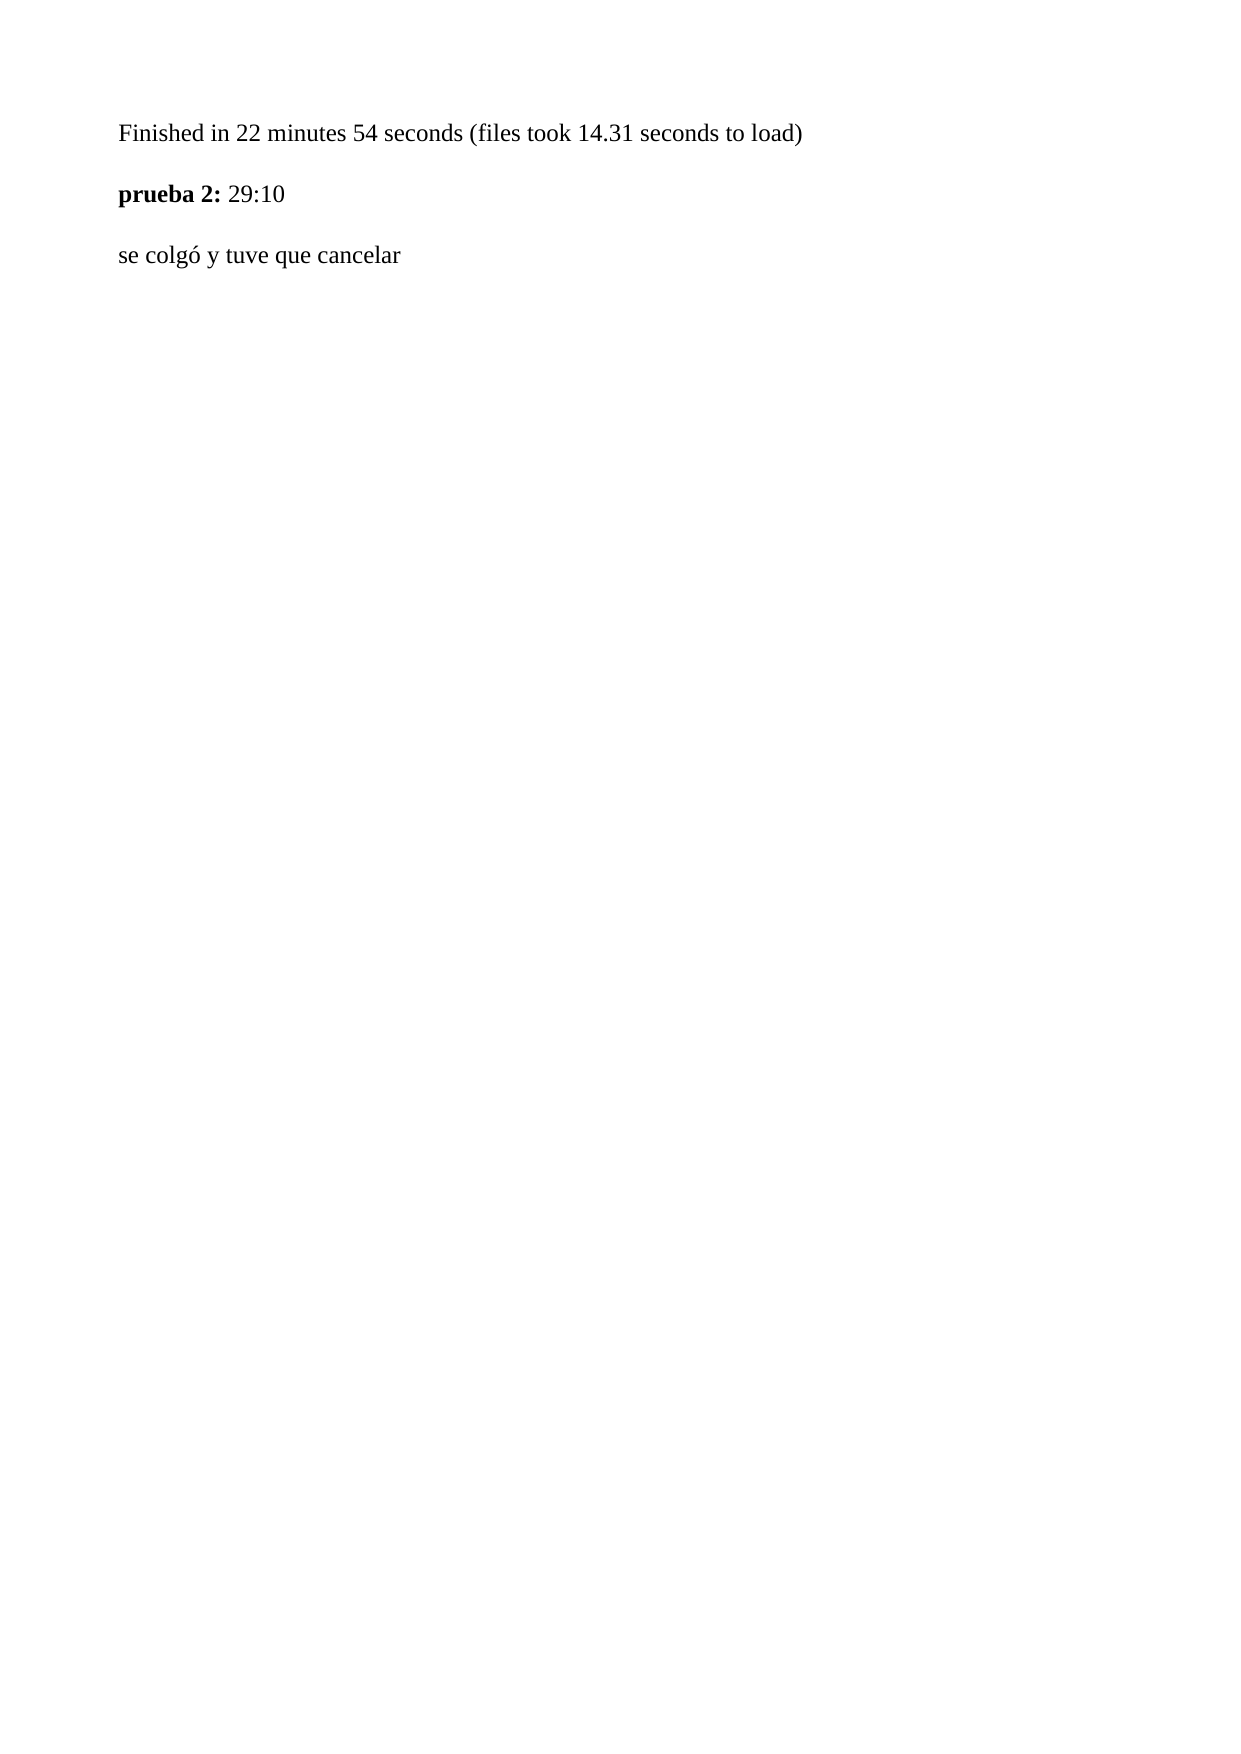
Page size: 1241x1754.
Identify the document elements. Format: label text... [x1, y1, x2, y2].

text se colgó y tuve que cancelar [118, 240, 1122, 268]
text Finished in 22 minutes 54 seconds (files took 14.31 seconds to load) [118, 118, 1122, 147]
text prueba 2: 29:10 [118, 179, 1122, 208]
